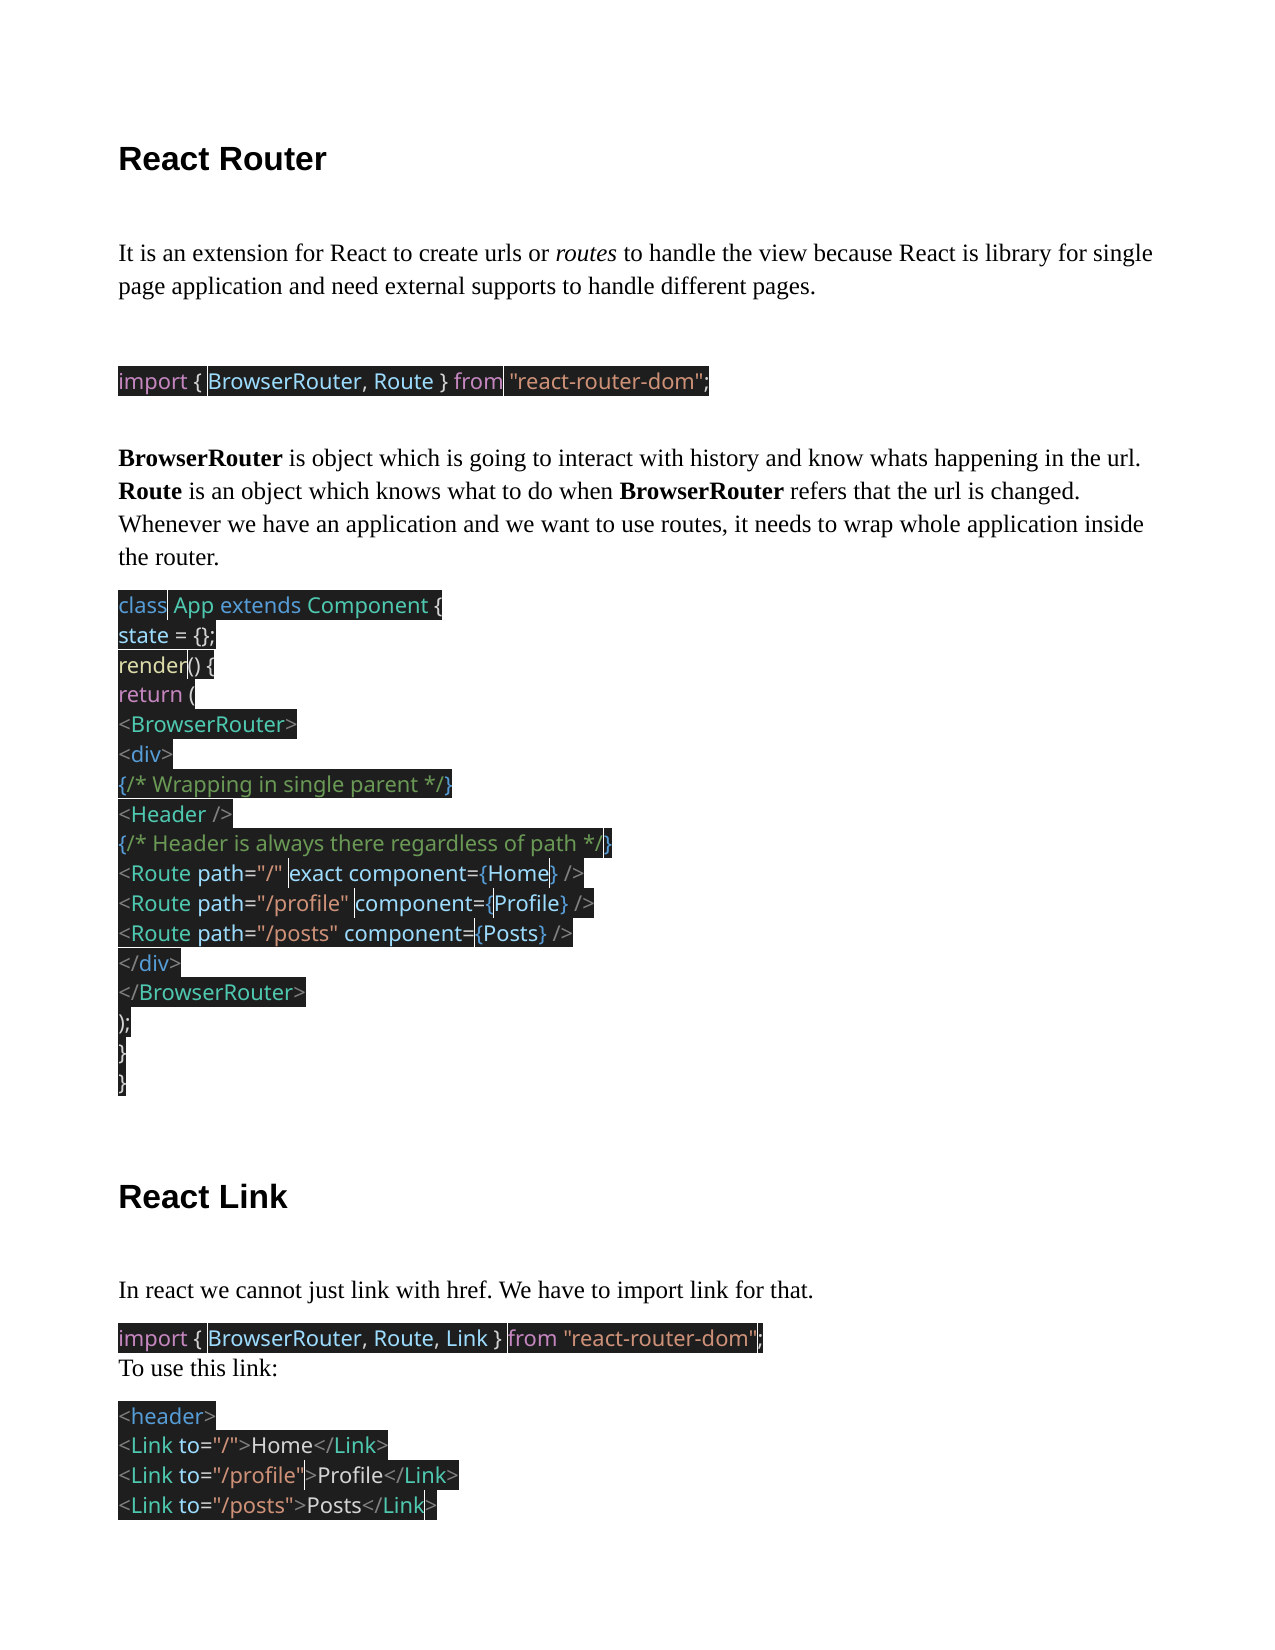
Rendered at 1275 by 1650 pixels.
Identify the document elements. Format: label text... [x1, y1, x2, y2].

text {/* Header is always there regardless of path */} [118, 828, 1157, 858]
text <Route path="/" exact component={Home} /> [118, 858, 1157, 888]
text <header> [118, 1401, 1157, 1430]
text } [118, 1037, 1157, 1067]
text </BrowserRouter> [118, 977, 1157, 1007]
text render() { [118, 649, 1157, 679]
text {/* Wrapping in single parent */} [118, 769, 1157, 798]
text } [118, 1067, 1157, 1096]
subtitle React Router [118, 139, 1157, 178]
text To use this link: [118, 1353, 1157, 1382]
subtitle React Link [118, 1177, 1157, 1216]
text In react we cannot just link with href. We have to import link for that. [118, 1276, 1157, 1304]
text import { BrowserRouter, Route, Link } from "react-router-dom"; [118, 1323, 1157, 1353]
text class App extends Component { [118, 590, 1157, 620]
text <Link to="/">Home</Link> [118, 1430, 1157, 1460]
text <Link to="/posts">Posts</Link> [118, 1490, 1157, 1520]
text ); [118, 1007, 1157, 1037]
text <Route path="/posts" component={Posts} /> [118, 918, 1157, 947]
text BrowserRouter is object which is going to interact with history and know whats happening in the url. Route is an object which knows what to do when BrowserRouter refers that the url is changed. Whenever we have an application and we want to use routes, it needs to wrap whole application inside the router. [118, 443, 1157, 571]
text It is an extension for React to create urls or routes to handle the view because React is library for single page application and need external supports to handle different pages. [118, 238, 1157, 299]
text <BrowserRouter> [118, 709, 1157, 739]
text <div> [118, 739, 1157, 769]
text state = {}; [118, 620, 1157, 649]
text return ( [118, 679, 1157, 709]
text <Route path="/profile" component={Profile} /> [118, 888, 1157, 918]
text <Link to="/profile">Profile</Link> [118, 1460, 1157, 1490]
text import { BrowserRouter, Route } from "react-router-dom"; [118, 366, 1157, 396]
text <Header /> [118, 798, 1157, 828]
text </div> [118, 947, 1157, 977]
